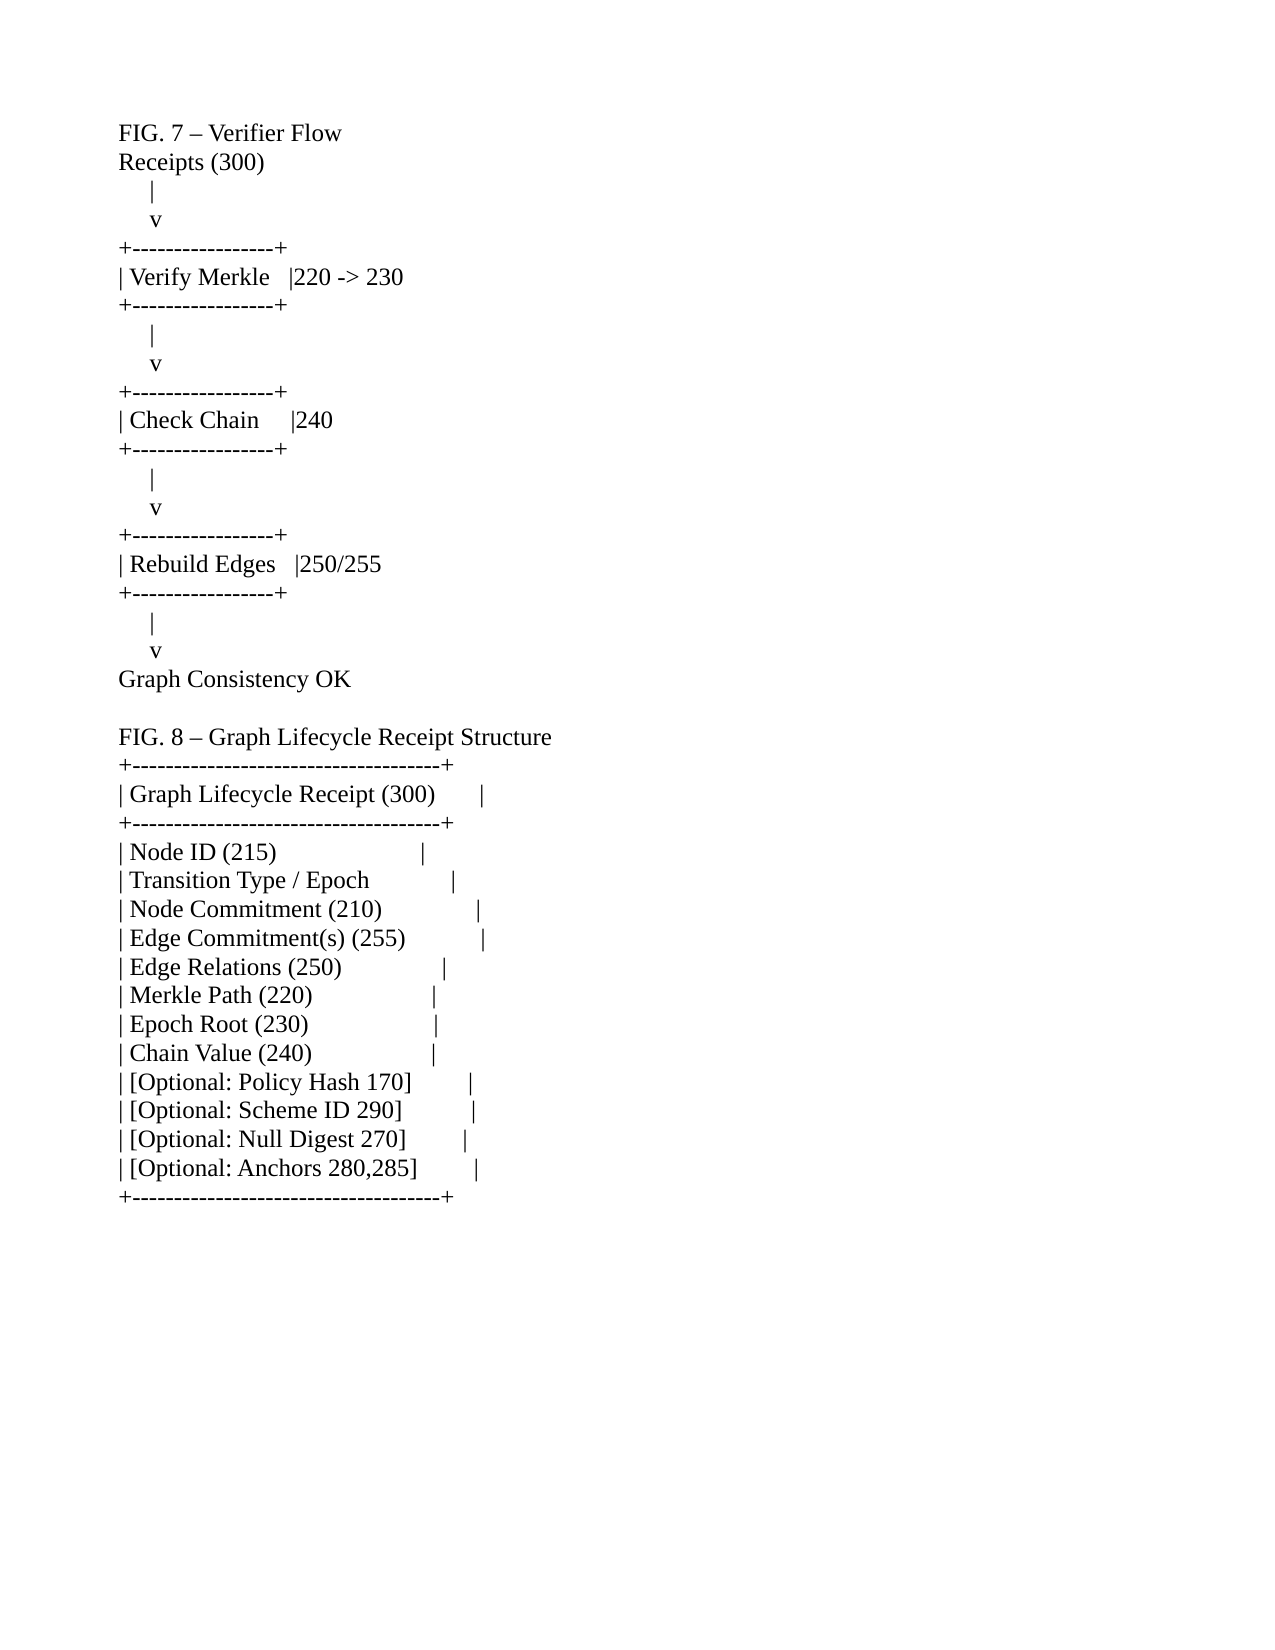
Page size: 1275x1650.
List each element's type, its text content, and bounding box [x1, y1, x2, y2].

text Receipts (300) | v +-----------------+ | Verify Merkle |220 -> 230 +-----------------+ | v +-----------------+ | Check Chain |240 +-----------------+ | v +-----------------+ | Rebuild Edges |250/255 +-----------------+ | v Graph Consistency OK [118, 147, 1157, 722]
text +-------------------------------------+ | Graph Lifecycle Receipt (300) | +-------------------------------------+ | Node ID (215) | | Transition Type / Epoch | | Node Commitment (210) | | Edge Commitment(s) (255) | | Edge Relations (250) | | Merkle Path (220) | | Epoch Root (230) | | Chain Value (240) | | [Optional: Policy Hash 170] | | [Optional: Scheme ID 290] | | [Optional: Null Digest 270] | | [Optional: Anchors 280,285] | +-------------------------------------+ [118, 751, 1157, 1239]
text FIG. 7 – Verifier Flow [118, 118, 1157, 147]
text FIG. 8 – Graph Lifecycle Receipt Structure [118, 722, 1157, 751]
